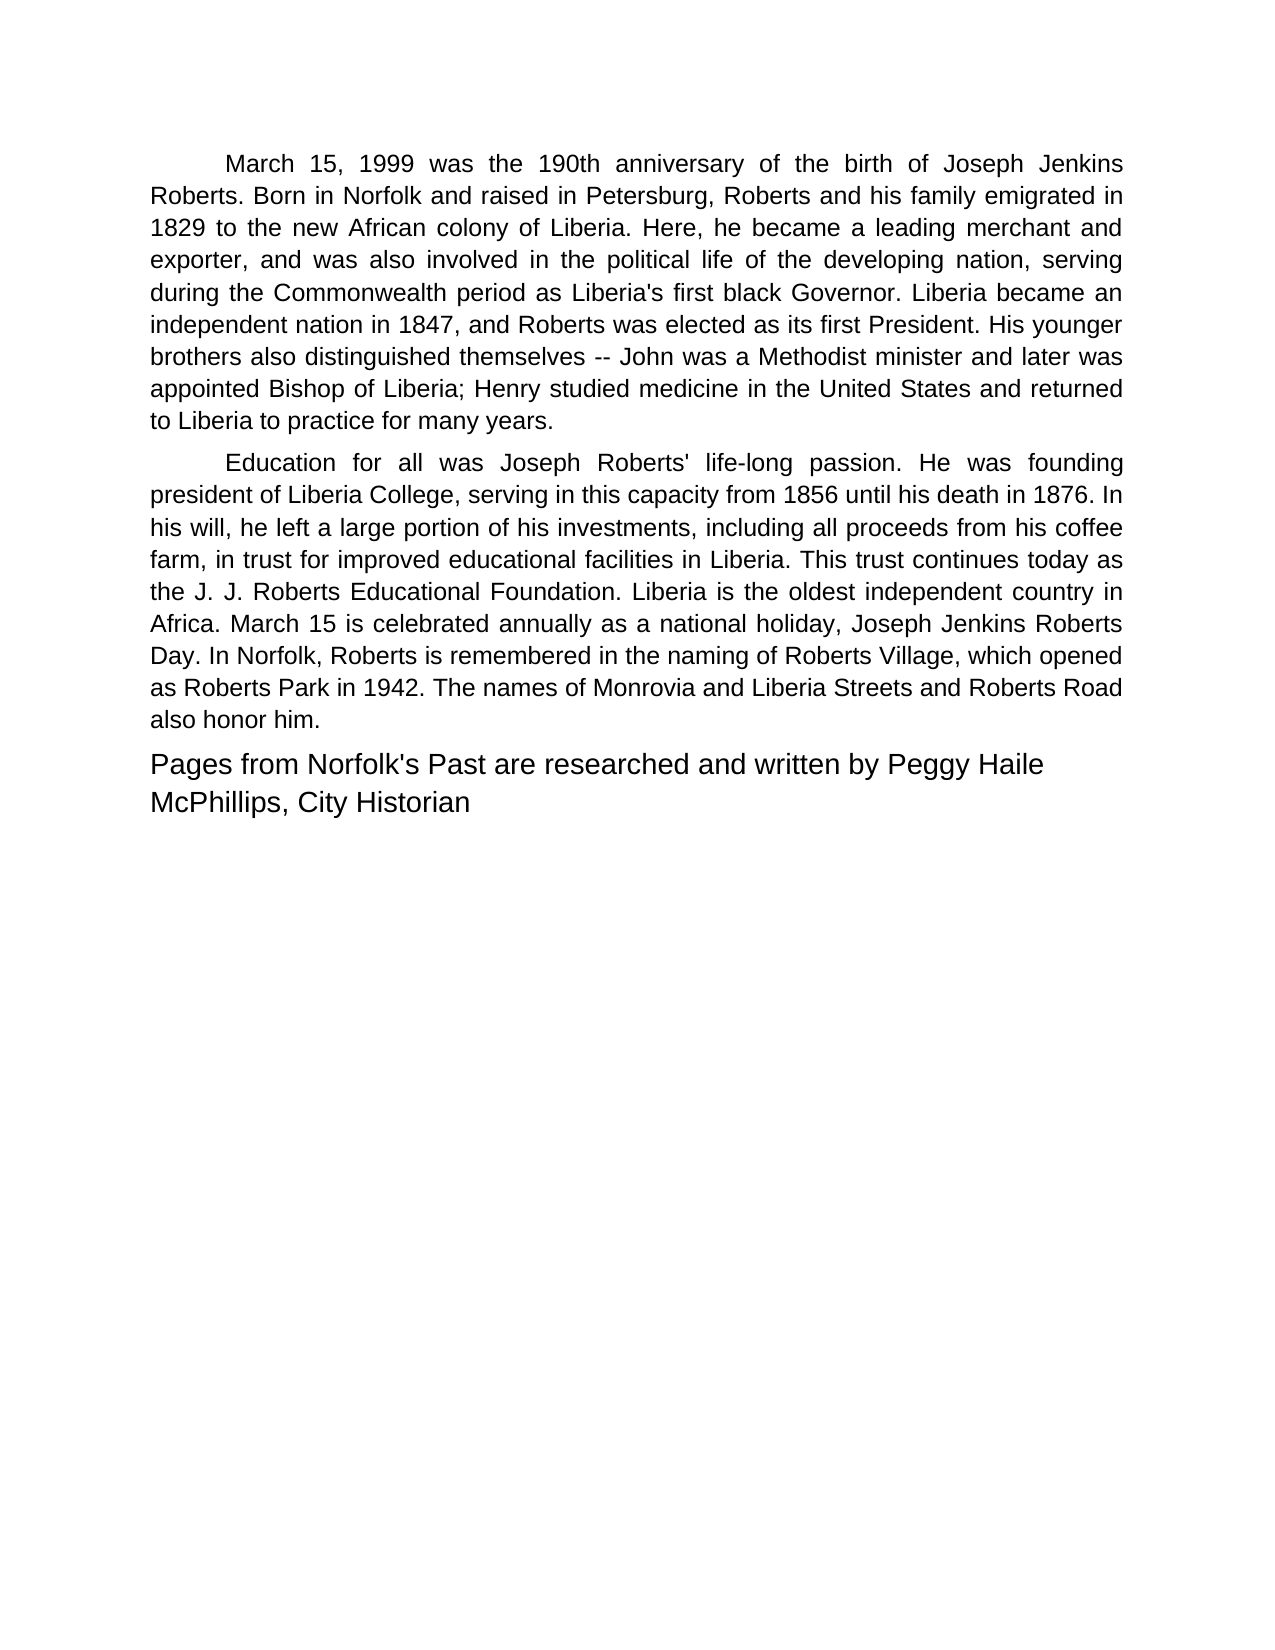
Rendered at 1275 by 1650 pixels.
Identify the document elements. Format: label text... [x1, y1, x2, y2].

text March 15, 1999 was the 190th anniversary of the birth of Joseph Jenkins Roberts. Born in Norfolk and raised in Petersburg, Roberts and his family emigrated in 1829 to the new African colony of Liberia. Here, he became a leading merchant and exporter, and was also involved in the political life of the developing nation, serving during the Commonwealth period as Liberia's first black Governor. Liberia became an independent nation in 1847, and Roberts was elected as its first President. His younger brothers also distinguished themselves -- John was a Methodist minister and later was appointed Bishop of Liberia; Henry studied medicine in the United States and returned to Liberia to practice for many years. [150, 150, 1125, 434]
text Pages from Norfolk's Past are researched and written by Peggy Haile McPhillips, City Historian [150, 748, 1125, 818]
text Education for all was Joseph Roberts' life-long passion. He was founding president of Liberia College, serving in this capacity from 1856 until his death in 1876. In his will, he left a large portion of his investments, including all proceeds from his coffee farm, in trust for improved educational facilities in Liberia. This trust continues today as the J. J. Roberts Educational Foundation. Liberia is the oldest independent country in Africa. March 15 is celebrated annually as a national holiday, Joseph Jenkins Roberts Day. In Norfolk, Roberts is remembered in the naming of Roberts Village, which opened as Roberts Park in 1942. The names of Monrovia and Liberia Streets and Roberts Road also honor him. [150, 449, 1125, 734]
